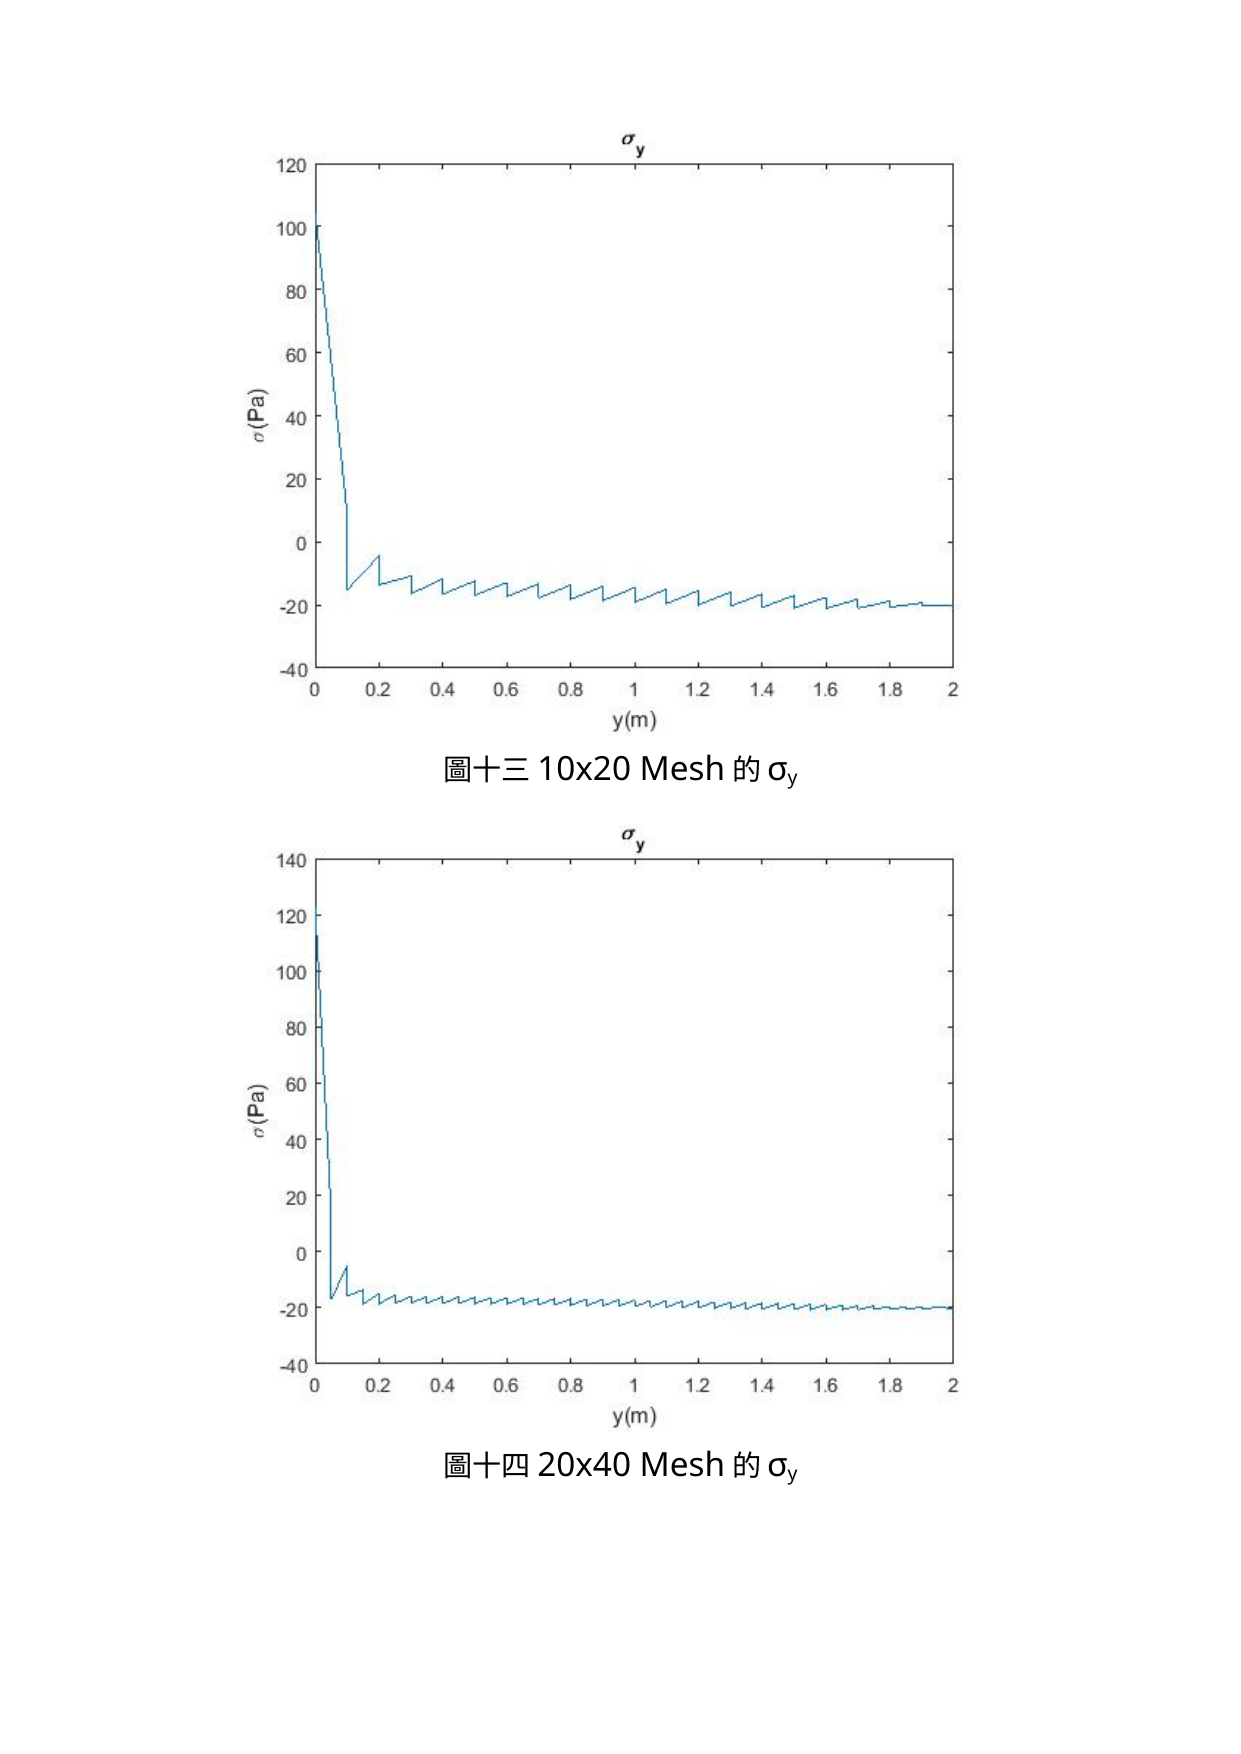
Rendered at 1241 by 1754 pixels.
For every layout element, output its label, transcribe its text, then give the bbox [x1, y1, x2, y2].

text 圖十三 10x20 Mesh的σy [118, 118, 1122, 790]
text 圖十四 20x40 Mesh的σy [118, 814, 1122, 1486]
picture [208, 118, 1032, 736]
picture [208, 813, 1032, 1432]
